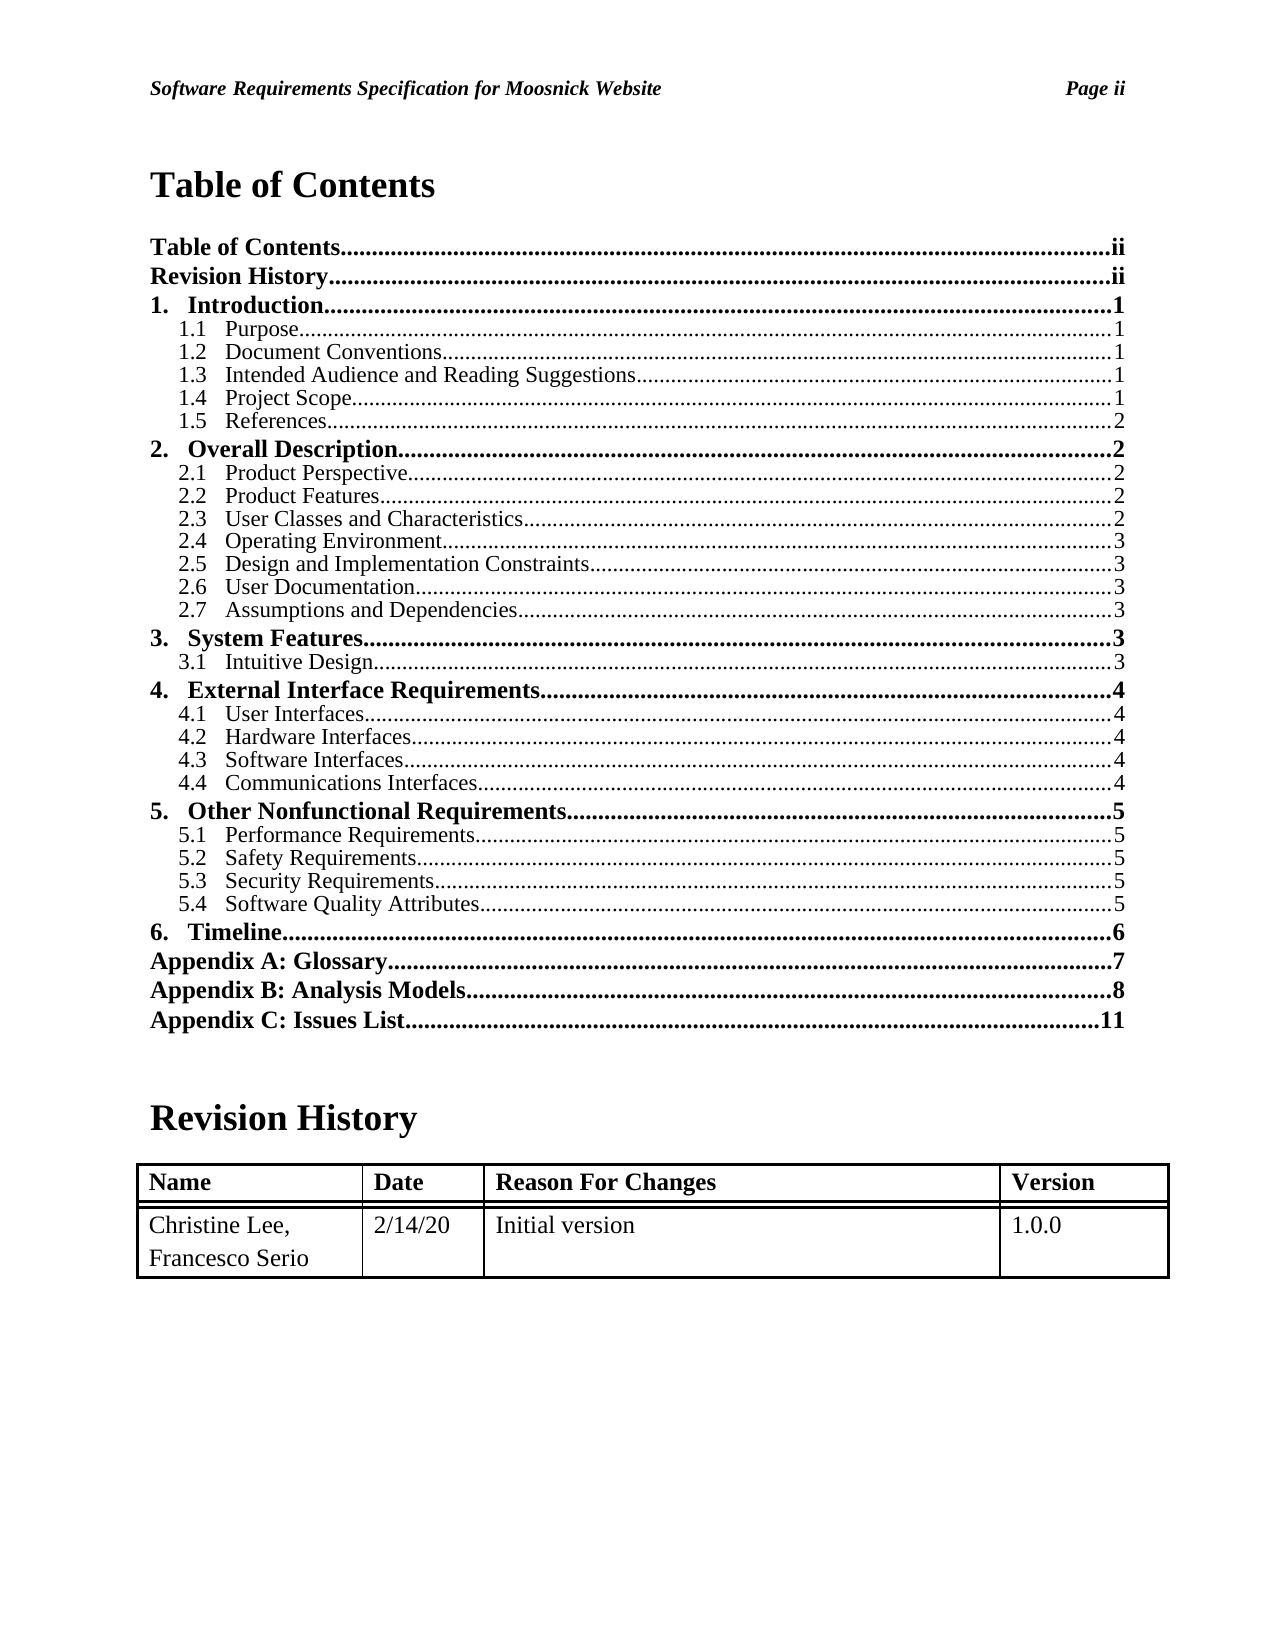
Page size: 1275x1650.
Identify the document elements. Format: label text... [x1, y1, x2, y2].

text 5. Other Nonfunctional Requirements 5 [150, 801, 1125, 824]
text 1.4 Project Scope 1 [178, 387, 1125, 410]
text 2.6 User Documentation 3 [178, 576, 1125, 599]
text Table of Contents ii [150, 237, 1125, 260]
text 3.1 Intuitive Design 3 [178, 651, 1125, 674]
text Table of Contents [150, 162, 1125, 206]
text 4.1 User Interfaces 4 [178, 703, 1125, 726]
text 5.2 Safety Requirements 5 [178, 847, 1125, 870]
table_header Name [139, 1166, 362, 1200]
text Appendix C: Issues List 11 [150, 1010, 1125, 1033]
text Appendix B: Analysis Models 8 [150, 981, 1125, 1003]
text 3. System Features 3 [150, 628, 1125, 651]
table_header Reason For Changes [485, 1166, 999, 1200]
text 5.1 Performance Requirements 5 [178, 824, 1125, 847]
text 4. External Interface Requirements 4 [150, 681, 1125, 703]
text 4.3 Software Interfaces 4 [178, 749, 1125, 772]
text 2.7 Assumptions and Dependencies 3 [178, 599, 1125, 622]
text 2.5 Design and Implementation Constraints 3 [178, 553, 1125, 576]
text Appendix A: Glossary 7 [150, 951, 1125, 974]
text 2.1 Product Perspective 2 [178, 462, 1125, 485]
text 2.3 User Classes and Characteristics 2 [178, 508, 1125, 531]
text 5.4 Software Quality Attributes 5 [178, 893, 1125, 916]
text 2.4 Operating Environment 3 [178, 531, 1125, 553]
table_cell Christine Lee, Francesco Serio [139, 1209, 362, 1276]
text 1.5 References 2 [178, 410, 1125, 433]
text 4.4 Communications Interfaces 4 [178, 772, 1125, 795]
text 2. Overall Description 2 [150, 439, 1125, 462]
text 1.2 Document Conventions 1 [178, 341, 1125, 364]
text Revision History [150, 1095, 1125, 1138]
table_header Version [1001, 1166, 1167, 1200]
table_cell 1.0.0 [1001, 1209, 1167, 1276]
table_cell Initial version [485, 1209, 999, 1276]
table_cell 2/14/20 [363, 1209, 483, 1276]
table_header Date [363, 1166, 483, 1200]
text 5.3 Security Requirements 5 [178, 870, 1125, 893]
text 4.2 Hardware Interfaces 4 [178, 726, 1125, 749]
text 1.3 Intended Audience and Reading Suggestions 1 [178, 364, 1125, 387]
text 1.1 Purpose 1 [178, 318, 1125, 341]
text 6. Timeline 6 [150, 922, 1125, 945]
text 2.2 Product Features 2 [178, 485, 1125, 508]
text Revision History ii [150, 266, 1125, 289]
text 1. Introduction 1 [150, 295, 1125, 318]
